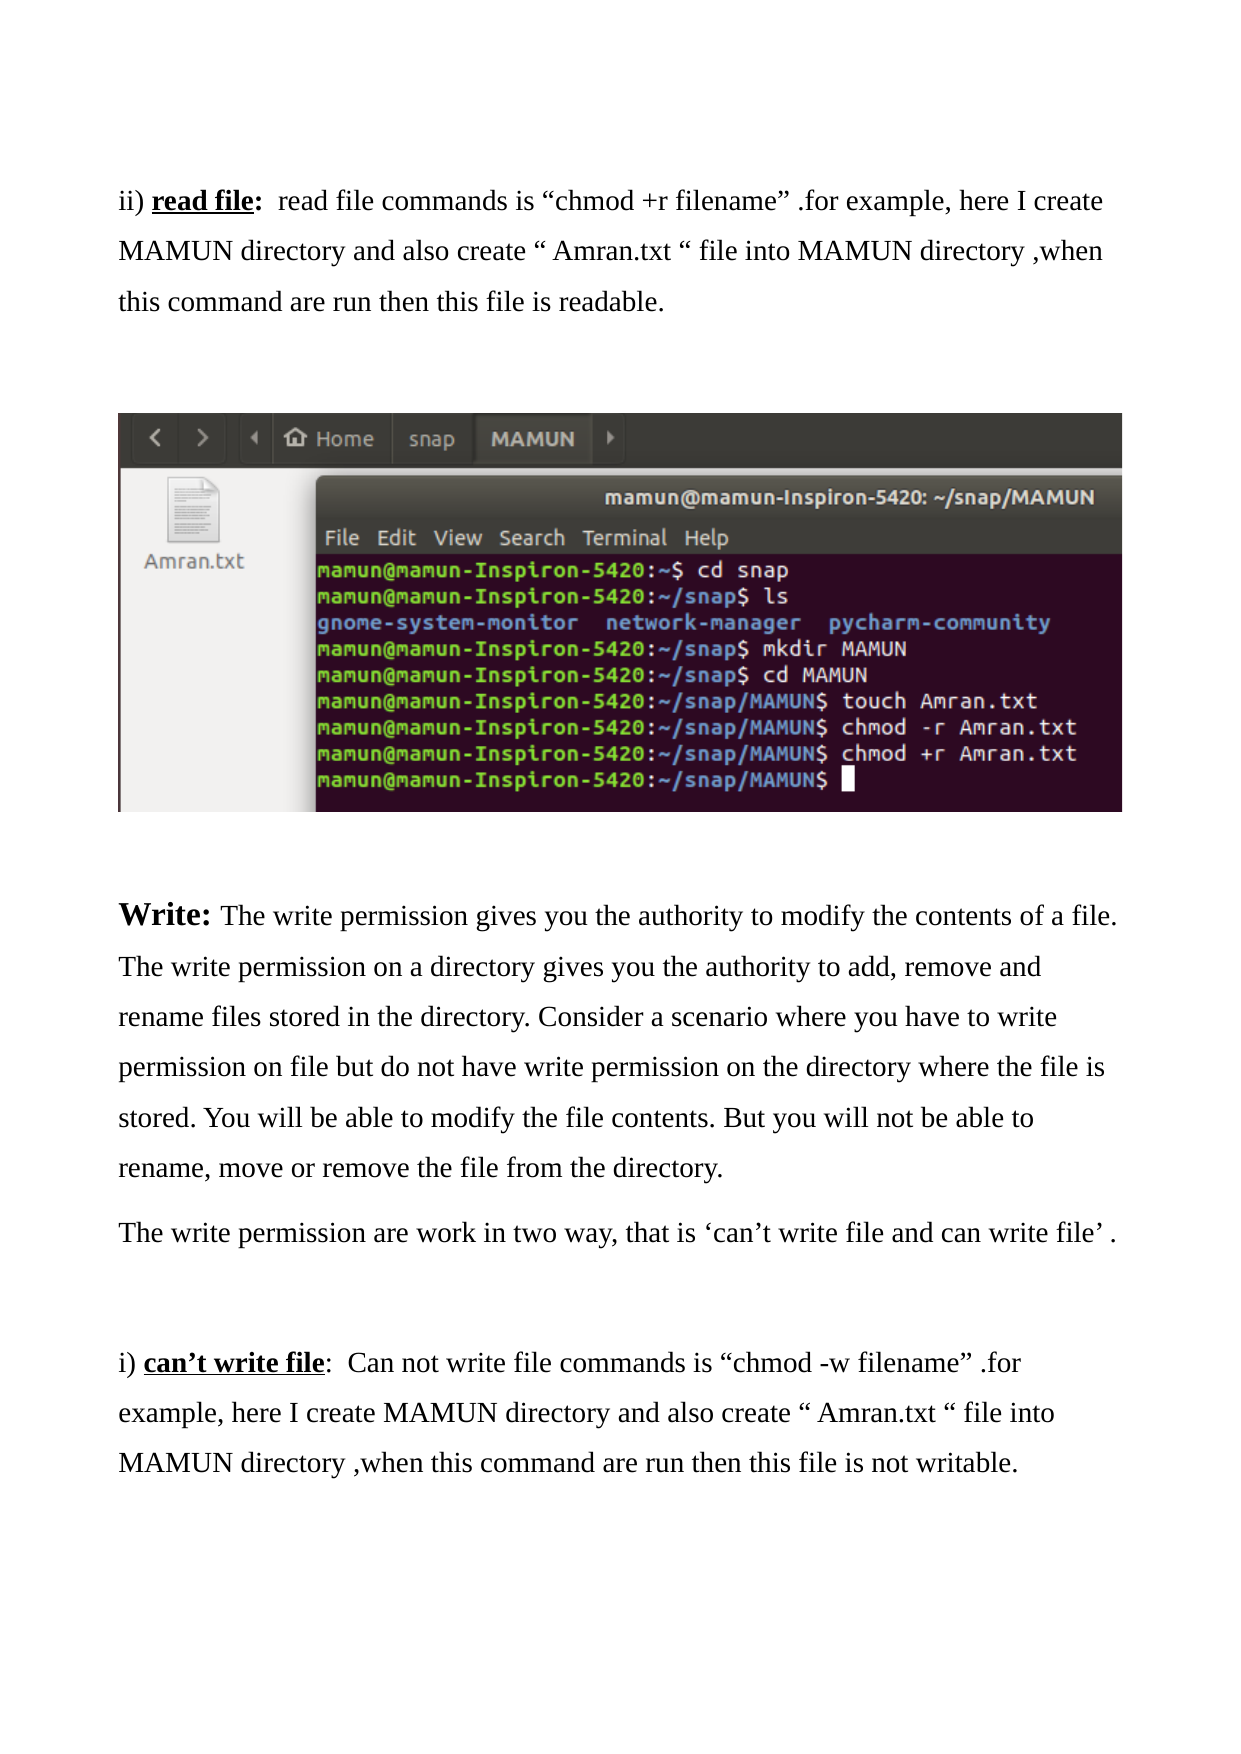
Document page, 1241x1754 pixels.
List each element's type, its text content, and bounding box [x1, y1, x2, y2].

text Write: The write permission gives you the authority to modify the contents of a file. The write permission on a directory gives you the authority to add, remove and rename files stored in the directory. Consider a scenario where you have to write permission on file but do not have write permission on the directory where the file is stored. You will be able to modify the file contents. But you will not be able to rename, move or remove the file from the directory. [118, 894, 1122, 1184]
text The write permission are work in two way, that is ‘can’t write file and can write file’ . [118, 1215, 1122, 1248]
text ii) read file: read file commands is “chmod +r filename” .for example, here I create MAMUN directory and also create “ Amran.txt “ file into MAMUN directory ,when this command are run then this file is readable. [118, 183, 1122, 317]
text i) can’t write file: Can not write file commands is “chmod -w filename” .for example, here I create MAMUN directory and also create “ Amran.txt “ file into MAMUN directory ,when this command are run then this file is not writable. [118, 1345, 1122, 1479]
picture [118, 413, 1123, 812]
